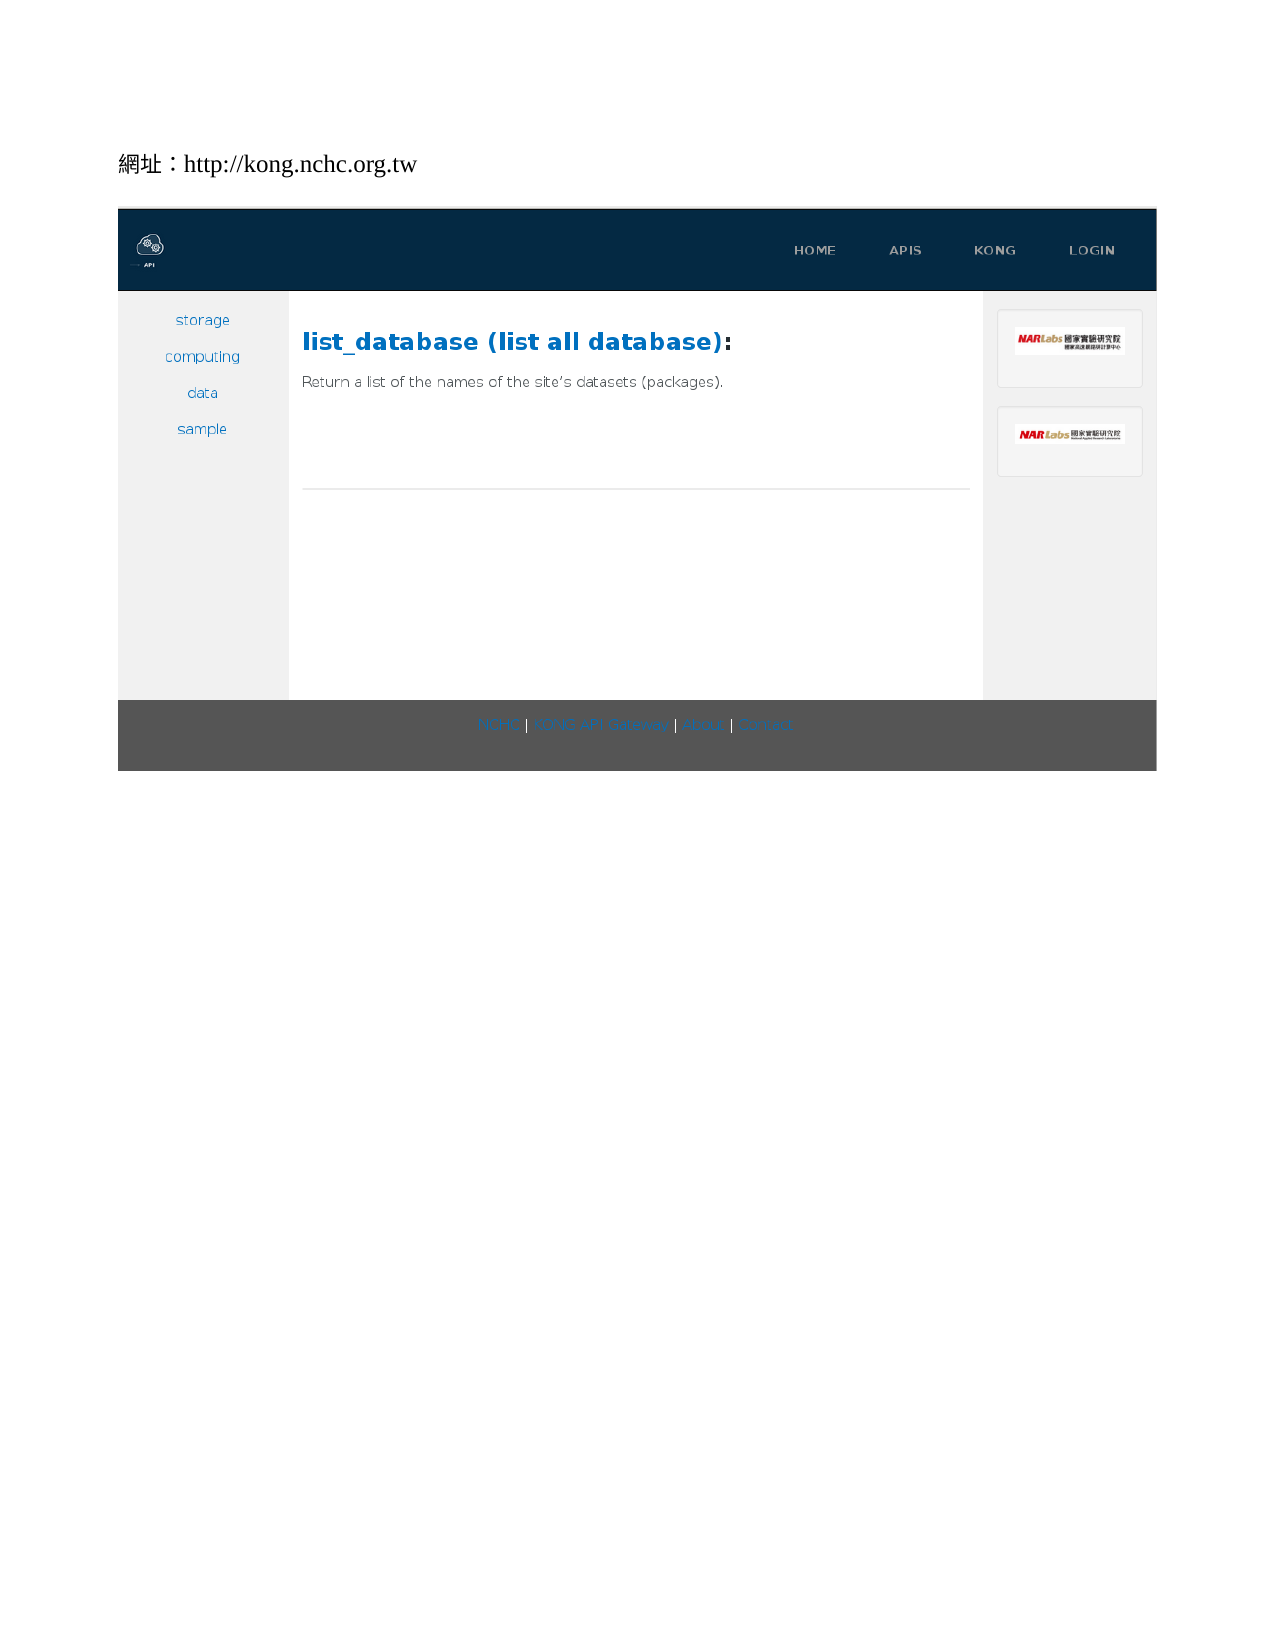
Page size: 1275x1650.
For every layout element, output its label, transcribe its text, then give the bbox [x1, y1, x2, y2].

text 網址：http://kong.nchc.org.tw [118, 147, 1157, 178]
picture [118, 206, 1157, 771]
